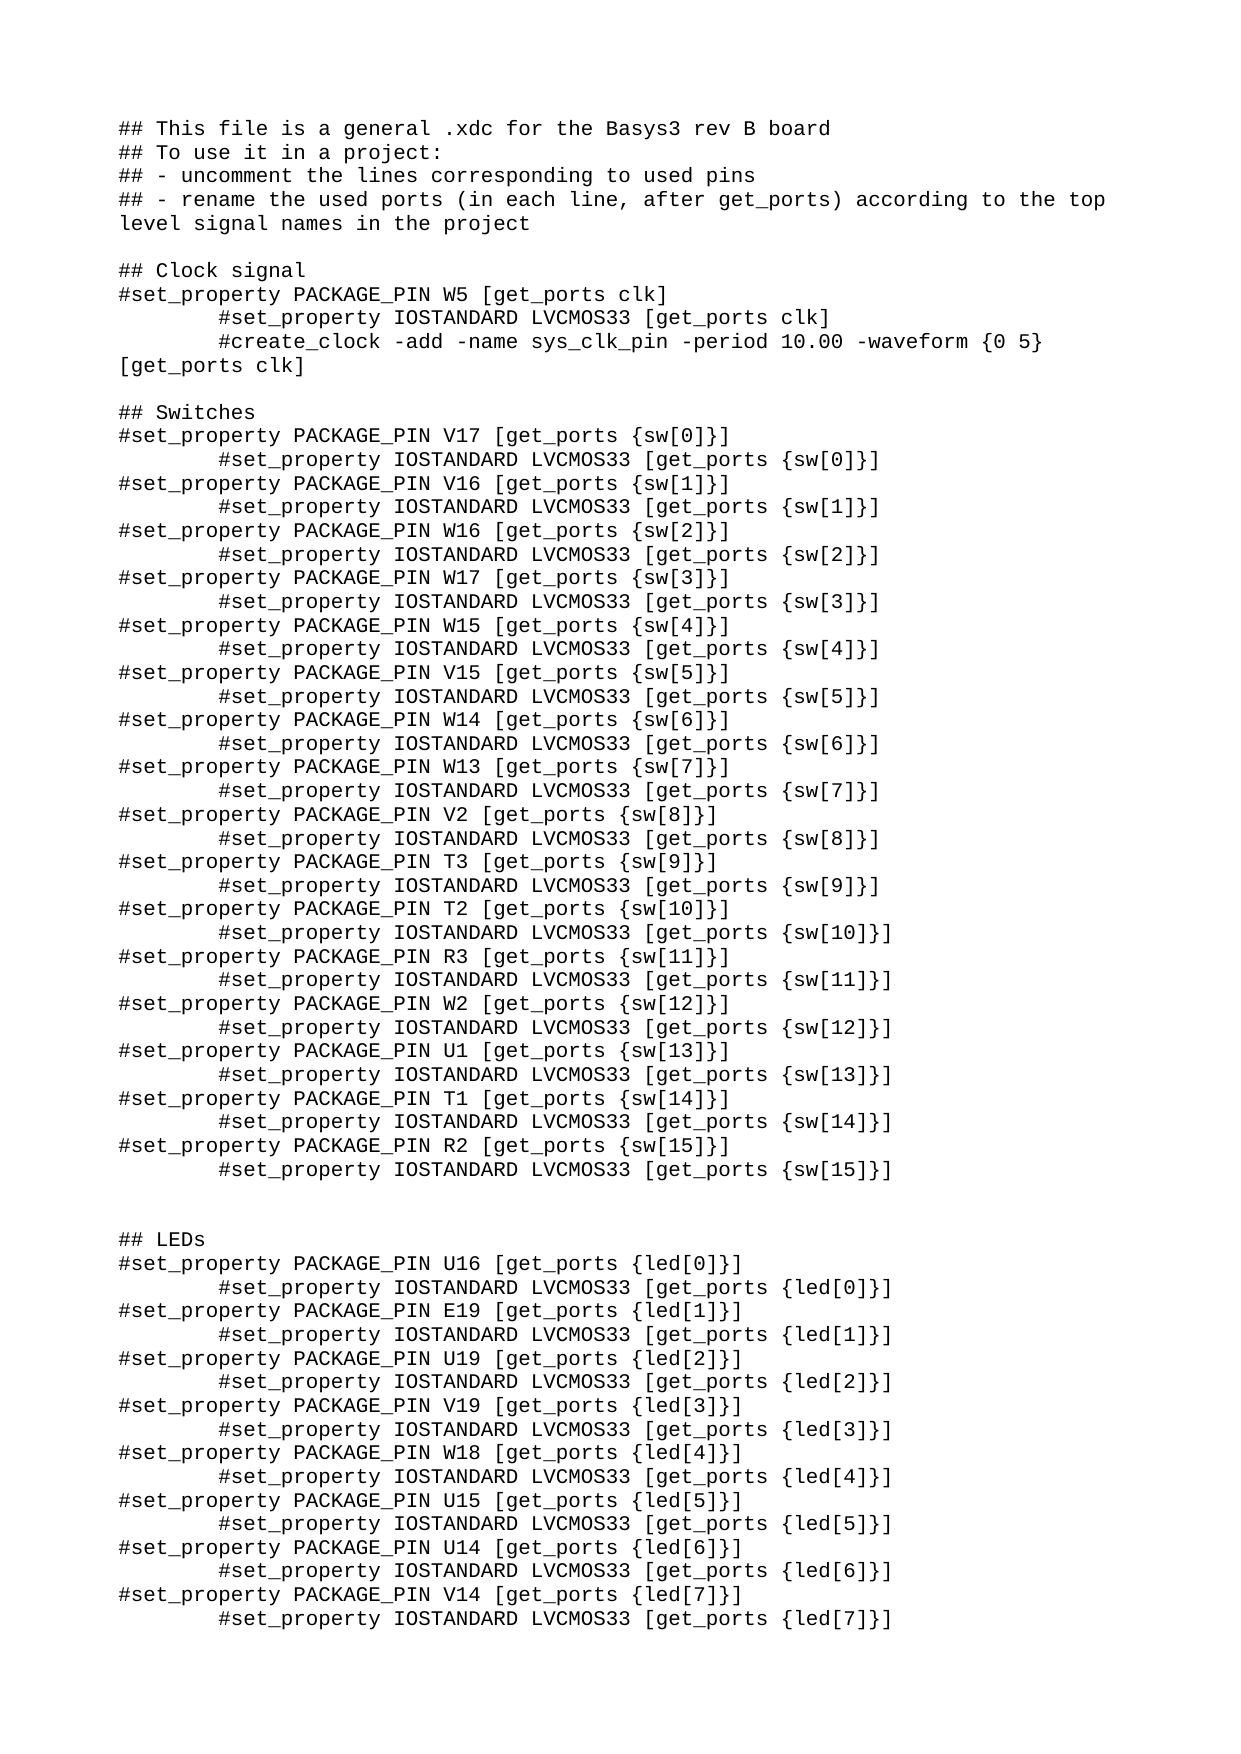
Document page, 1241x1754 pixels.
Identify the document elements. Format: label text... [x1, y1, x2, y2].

text #set_property IOSTANDARD LVCMOS33 [get_ports {led[5]}] [118, 1513, 1122, 1537]
text #set_property PACKAGE_PIN W16 [get_ports {sw[2]}] [118, 520, 1122, 544]
text ## To use it in a project: [118, 142, 1122, 165]
text #set_property IOSTANDARD LVCMOS33 [get_ports {led[2]}] [118, 1371, 1122, 1395]
text #set_property IOSTANDARD LVCMOS33 [get_ports {led[4]}] [118, 1466, 1122, 1489]
text #set_property PACKAGE_PIN T2 [get_ports {sw[10]}] [118, 898, 1122, 922]
text #set_property IOSTANDARD LVCMOS33 [get_ports {sw[14]}] [118, 1111, 1122, 1135]
text #set_property IOSTANDARD LVCMOS33 [get_ports {led[3]}] [118, 1419, 1122, 1442]
text #set_property IOSTANDARD LVCMOS33 [get_ports {sw[15]}] [118, 1158, 1122, 1182]
text ## This file is a general .xdc for the Basys3 rev B board [118, 118, 1122, 142]
text #set_property IOSTANDARD LVCMOS33 [get_ports {sw[7]}] [118, 780, 1122, 804]
text #set_property IOSTANDARD LVCMOS33 [get_ports {sw[6]}] [118, 733, 1122, 757]
text #set_property PACKAGE_PIN W5 [get_ports clk] [118, 284, 1122, 307]
text ## Switches [118, 402, 1122, 426]
text #set_property PACKAGE_PIN V15 [get_ports {sw[5]}] [118, 662, 1122, 686]
text #set_property IOSTANDARD LVCMOS33 [get_ports {led[6]}] [118, 1561, 1122, 1584]
text #set_property PACKAGE_PIN W13 [get_ports {sw[7]}] [118, 757, 1122, 780]
text #set_property PACKAGE_PIN U1 [get_ports {sw[13]}] [118, 1040, 1122, 1064]
text #set_property IOSTANDARD LVCMOS33 [get_ports {sw[3]}] [118, 591, 1122, 615]
text #set_property PACKAGE_PIN E19 [get_ports {led[1]}] [118, 1300, 1122, 1324]
text ## LEDs [118, 1229, 1122, 1253]
text ## Clock signal [118, 260, 1122, 284]
text #set_property PACKAGE_PIN W17 [get_ports {sw[3]}] [118, 567, 1122, 591]
text #set_property PACKAGE_PIN W2 [get_ports {sw[12]}] [118, 993, 1122, 1017]
text #set_property IOSTANDARD LVCMOS33 [get_ports {sw[0]}] [118, 449, 1122, 473]
text #set_property PACKAGE_PIN T1 [get_ports {sw[14]}] [118, 1088, 1122, 1111]
text #set_property IOSTANDARD LVCMOS33 [get_ports {sw[4]}] [118, 638, 1122, 662]
text #set_property PACKAGE_PIN R3 [get_ports {sw[11]}] [118, 946, 1122, 969]
text #set_property IOSTANDARD LVCMOS33 [get_ports {sw[11]}] [118, 969, 1122, 993]
text #set_property IOSTANDARD LVCMOS33 [get_ports {sw[10]}] [118, 922, 1122, 946]
text #set_property PACKAGE_PIN V2 [get_ports {sw[8]}] [118, 804, 1122, 827]
text ## - uncomment the lines corresponding to used pins [118, 165, 1122, 189]
text #set_property PACKAGE_PIN T3 [get_ports {sw[9]}] [118, 851, 1122, 875]
text #set_property PACKAGE_PIN U14 [get_ports {led[6]}] [118, 1537, 1122, 1561]
text #set_property IOSTANDARD LVCMOS33 [get_ports {sw[5]}] [118, 686, 1122, 709]
text #set_property PACKAGE_PIN V19 [get_ports {led[3]}] [118, 1395, 1122, 1419]
text #set_property IOSTANDARD LVCMOS33 [get_ports {led[0]}] [118, 1277, 1122, 1300]
text #set_property PACKAGE_PIN R2 [get_ports {sw[15]}] [118, 1135, 1122, 1158]
text #set_property IOSTANDARD LVCMOS33 [get_ports {led[1]}] [118, 1324, 1122, 1348]
text #set_property PACKAGE_PIN W15 [get_ports {sw[4]}] [118, 615, 1122, 638]
text #set_property PACKAGE_PIN V17 [get_ports {sw[0]}] [118, 426, 1122, 449]
text #set_property IOSTANDARD LVCMOS33 [get_ports {sw[12]}] [118, 1017, 1122, 1040]
text ## - rename the used ports (in each line, after get_ports) according to the top level signal names in the project [118, 189, 1122, 236]
text #set_property PACKAGE_PIN U16 [get_ports {led[0]}] [118, 1253, 1122, 1277]
text #create_clock -add -name sys_clk_pin -period 10.00 -waveform {0 5} [get_ports clk] [118, 331, 1122, 378]
text #set_property IOSTANDARD LVCMOS33 [get_ports {sw[2]}] [118, 544, 1122, 567]
text #set_property PACKAGE_PIN U19 [get_ports {led[2]}] [118, 1348, 1122, 1371]
text #set_property PACKAGE_PIN V16 [get_ports {sw[1]}] [118, 473, 1122, 496]
text #set_property IOSTANDARD LVCMOS33 [get_ports clk] [118, 307, 1122, 331]
text #set_property IOSTANDARD LVCMOS33 [get_ports {sw[13]}] [118, 1064, 1122, 1088]
text #set_property IOSTANDARD LVCMOS33 [get_ports {sw[8]}] [118, 827, 1122, 851]
text #set_property PACKAGE_PIN W18 [get_ports {led[4]}] [118, 1442, 1122, 1466]
text #set_property PACKAGE_PIN W14 [get_ports {sw[6]}] [118, 709, 1122, 733]
text #set_property IOSTANDARD LVCMOS33 [get_ports {sw[9]}] [118, 875, 1122, 898]
text #set_property IOSTANDARD LVCMOS33 [get_ports {led[7]}] [118, 1608, 1122, 1631]
text #set_property PACKAGE_PIN U15 [get_ports {led[5]}] [118, 1489, 1122, 1513]
text #set_property IOSTANDARD LVCMOS33 [get_ports {sw[1]}] [118, 496, 1122, 520]
text #set_property PACKAGE_PIN V14 [get_ports {led[7]}] [118, 1584, 1122, 1608]
